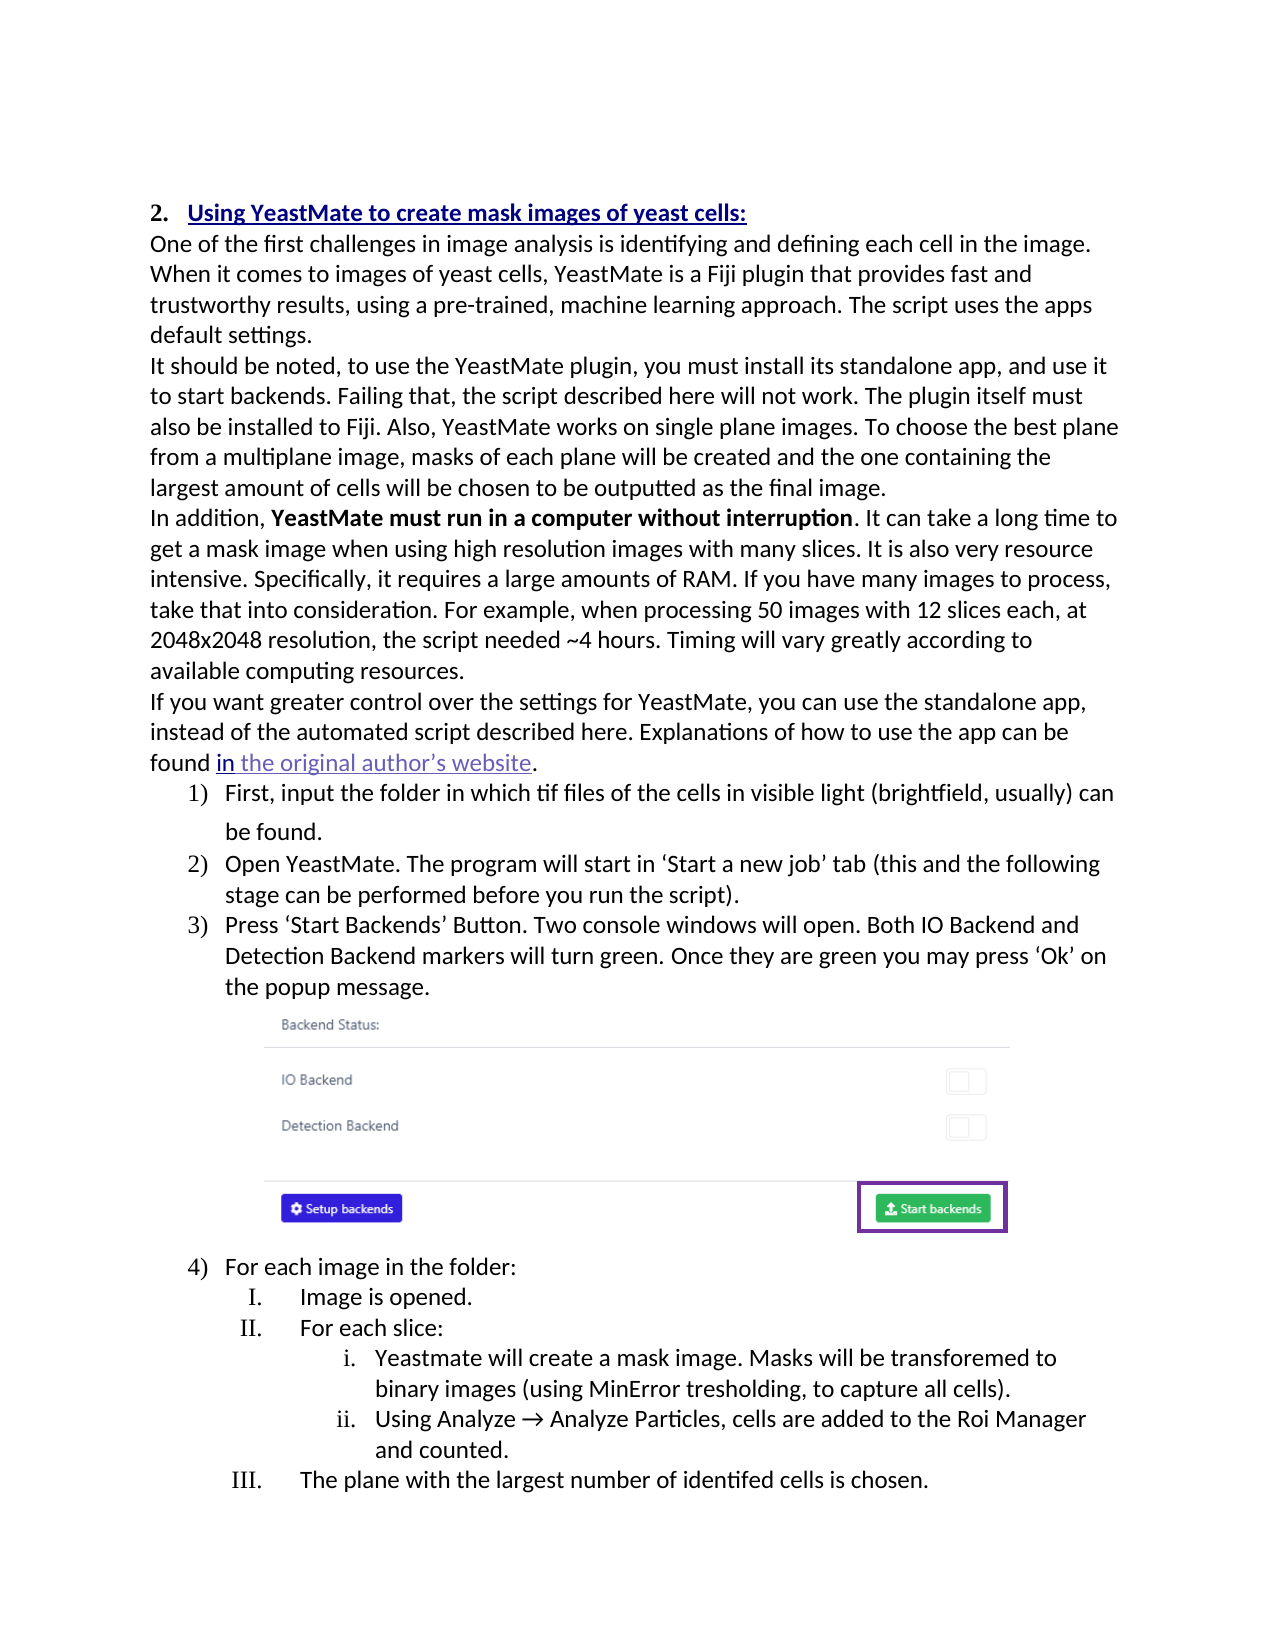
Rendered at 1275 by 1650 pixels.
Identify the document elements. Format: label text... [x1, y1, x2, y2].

list First, input the folder in which tif files of the cells in visible light (brightfield, usually) can be found. [187, 777, 1125, 848]
list Using Analyze → Analyze Particles, cells are added to the Roi Manager and counted. [356, 1403, 1125, 1464]
list The plane with the largest number of identifed cells is chosen. [262, 1464, 1125, 1495]
text If you want greater control over the settings for YeastMate, you can use the standalone app, instead of the automated script described here. Explanations of how to use the app can be found in the original author’s website. [150, 686, 1125, 777]
text One of the first challenges in image analysis is identifying and defining each cell in the image. When it comes to images of yeast cells, YeastMate is a Fiji plugin that provides fast and trustworthy results, using a pre-trained, machine learning approach. The script uses the apps default settings. [150, 228, 1125, 350]
list Press ‘Start Backends’ Button. Two console windows will open. Both IO Backend and Detection Backend markers will turn green. Once they are green you may press ‘Ok’ on the popup message. [187, 909, 1125, 1001]
list Open YeastMate. The program will start in ‘Start a new job’ tab (this and the following stage can be performed before you run the script). [187, 848, 1125, 909]
list Image is opened. [262, 1281, 1125, 1312]
text It should be noted, to use the YeastMate plugin, you must install its standalone app, and use it to start backends. Failing that, the script described here will not work. The plugin itself must also be installed to Fiji. Also, YeastMate works on single plane images. To choose the best plane from a multiplane image, masks of each plane will be created and the one containing the largest amount of cells will be chosen to be outputted as the final image. [150, 350, 1125, 503]
list For each image in the folder: [187, 1001, 1125, 1281]
list For each slice: [262, 1312, 1125, 1342]
list Yeastmate will create a mask image. Masks will be transforemed to binary images (using MinError tresholding, to capture all cells). [356, 1342, 1125, 1403]
list Using YeastMate to create mask images of yeast cells: [150, 197, 1125, 228]
text In addition, YeastMate must run in a computer without interruption. It can take a long time to get a mask image when using high resolution images with many slices. It is also very resource intensive. Specifically, it requires a large amounts of RAM. If you have many images to process, take that into consideration. For example, when processing 50 images with 12 slices each, at 2048x2048 resolution, the script needed ~4 hours. Timing will vary greatly according to available computing resources. [150, 503, 1125, 686]
